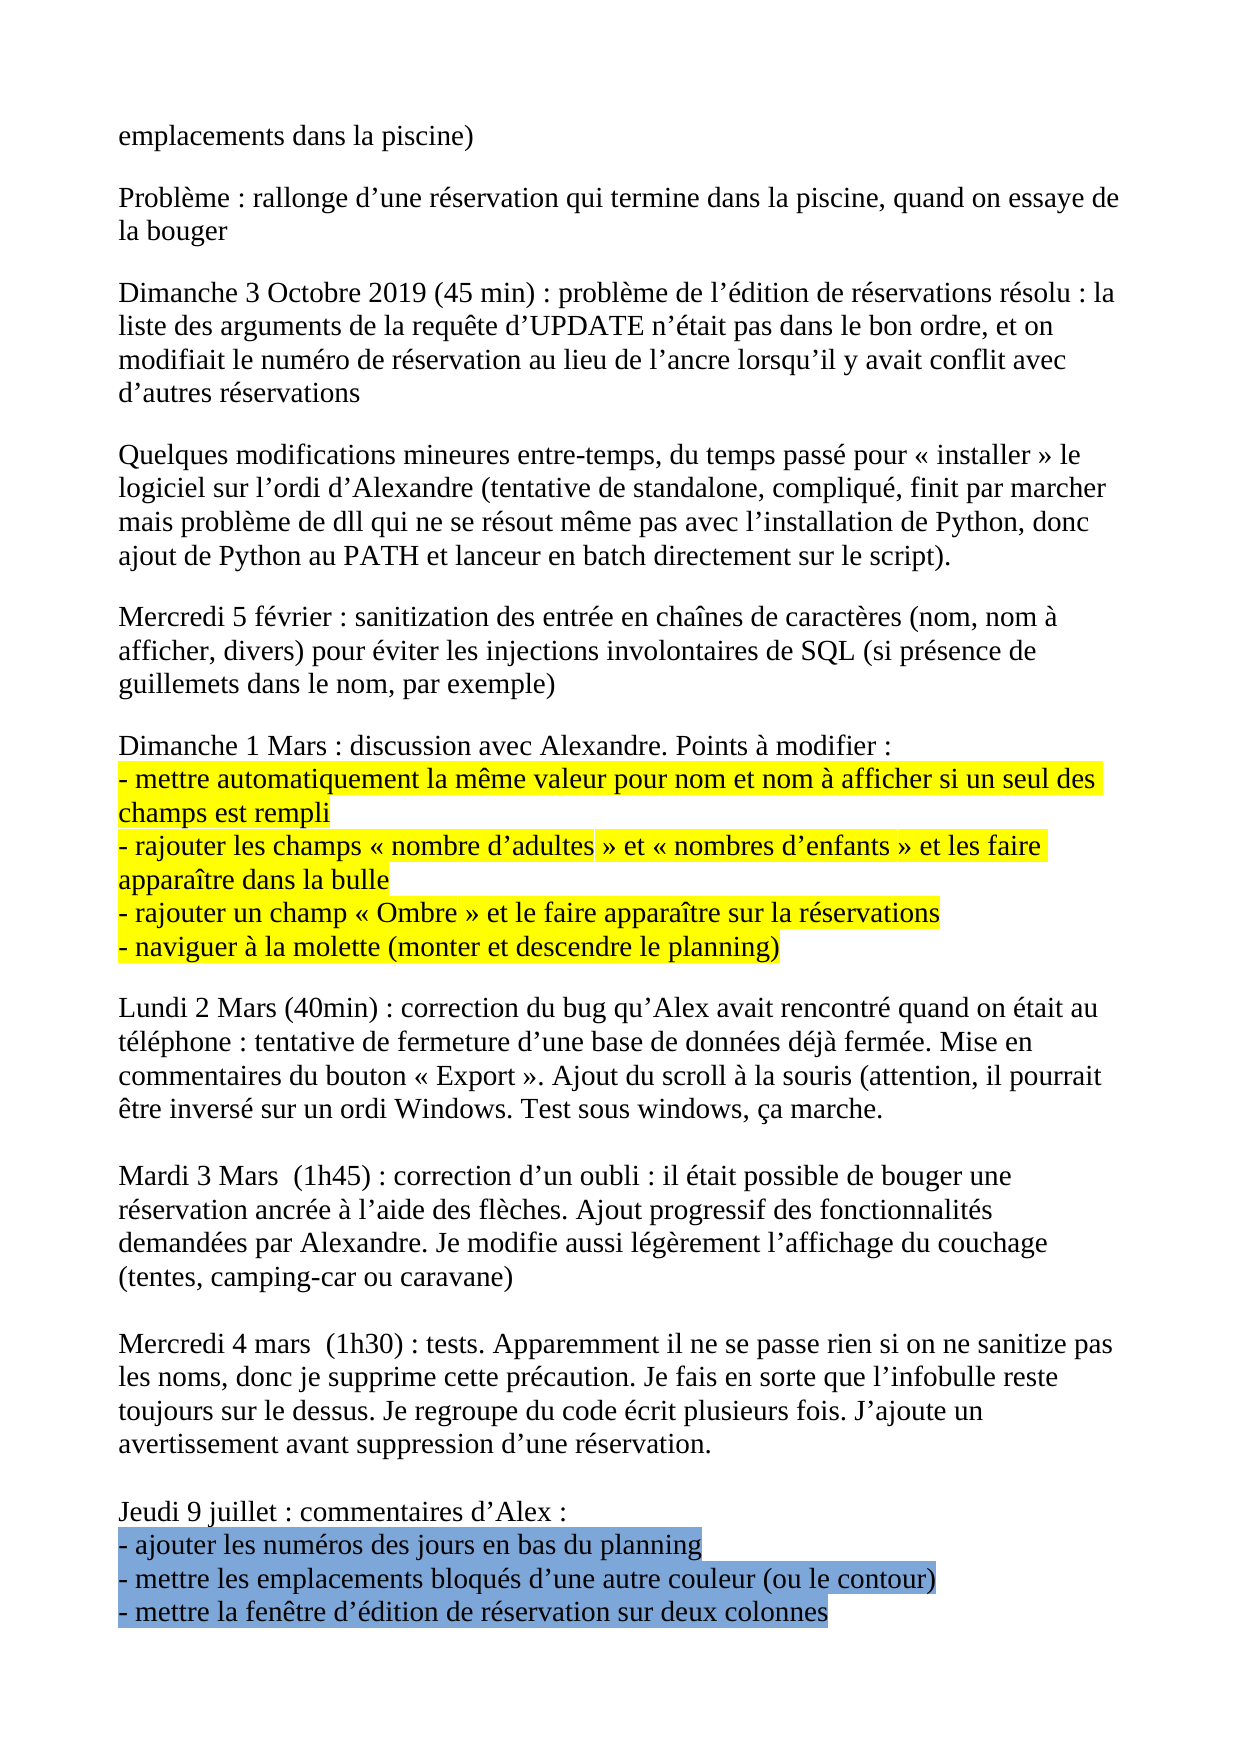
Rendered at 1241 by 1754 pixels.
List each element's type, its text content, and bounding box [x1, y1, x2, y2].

text Lundi 2 Mars (40min) : correction du bug qu’Alex avait rencontré quand on était au téléphone : tentative de fermeture d’une base de données déjà fermée. Mise en commentaires du bouton « Export ». Ajout du scroll à la souris (attention, il pourrait être inversé sur un ordi Windows. Test sous windows, ça marche. [118, 991, 1122, 1125]
text - mettre la fenêtre d’édition de réservation sur deux colonnes [118, 1594, 1122, 1628]
text - mettre les emplacements bloqués d’une autre couleur (ou le contour) [118, 1561, 1122, 1594]
text Problème : rallonge d’une réservation qui termine dans la piscine, quand on essaye de la bouger [118, 180, 1122, 247]
text - ajouter les numéros des jours en bas du planning [118, 1527, 1122, 1561]
text - rajouter un champ « Ombre » et le faire apparaître sur la réservations [118, 896, 1122, 929]
text Mardi 3 Mars (1h45) : correction d’un oubli : il était possible de bouger une réservation ancrée à l’aide des flèches. Ajout progressif des fonctionnalités demandées par Alexandre. Je modifie aussi légèrement l’affichage du couchage (tentes, camping-car ou caravane) [118, 1158, 1122, 1292]
text - naviguer à la molette (monter et descendre le planning) [118, 929, 1122, 963]
text Mercredi 5 février : sanitization des entrée en chaînes de caractères (nom, nom à afficher, divers) pour éviter les injections involontaires de SQL (si présence de guillemets dans le nom, par exemple) [118, 599, 1122, 700]
text Quelques modifications mineures entre-temps, du temps passé pour « installer » le logiciel sur l’ordi d’Alexandre (tentative de standalone, compliqué, finit par marcher mais problème de dll qui ne se résout même pas avec l’installation de Python, donc ajout de Python au PATH et lanceur en batch directement sur le script). [118, 437, 1122, 571]
text Mercredi 4 mars (1h30) : tests. Apparemment il ne se passe rien si on ne sanitize pas les noms, donc je supprime cette précaution. Je fais en sorte que l’infobulle reste toujours sur le dessus. Je regroupe du code écrit plusieurs fois. J’ajoute un avertissement avant suppression d’une réservation. [118, 1326, 1122, 1460]
text Dimanche 1 Mars : discussion avec Alexandre. Points à modifier : [118, 728, 1122, 761]
text emplacements dans la piscine) [118, 118, 1122, 152]
text - rajouter les champs « nombre d’adultes » et « nombres d’enfants » et les faire apparaître dans la bulle [118, 828, 1122, 896]
text Dimanche 3 Octobre 2019 (45 min) : problème de l’édition de réservations résolu : la liste des arguments de la requête d’UPDATE n’était pas dans le bon ordre, et on modifiait le numéro de réservation au lieu de l’ancre lorsqu’il y avait conflit avec d’autres réservations [118, 275, 1122, 409]
text - mettre automatiquement la même valeur pour nom et nom à afficher si un seul des champs est rempli [118, 761, 1122, 828]
text Jeudi 9 juillet : commentaires d’Alex : [118, 1494, 1122, 1527]
